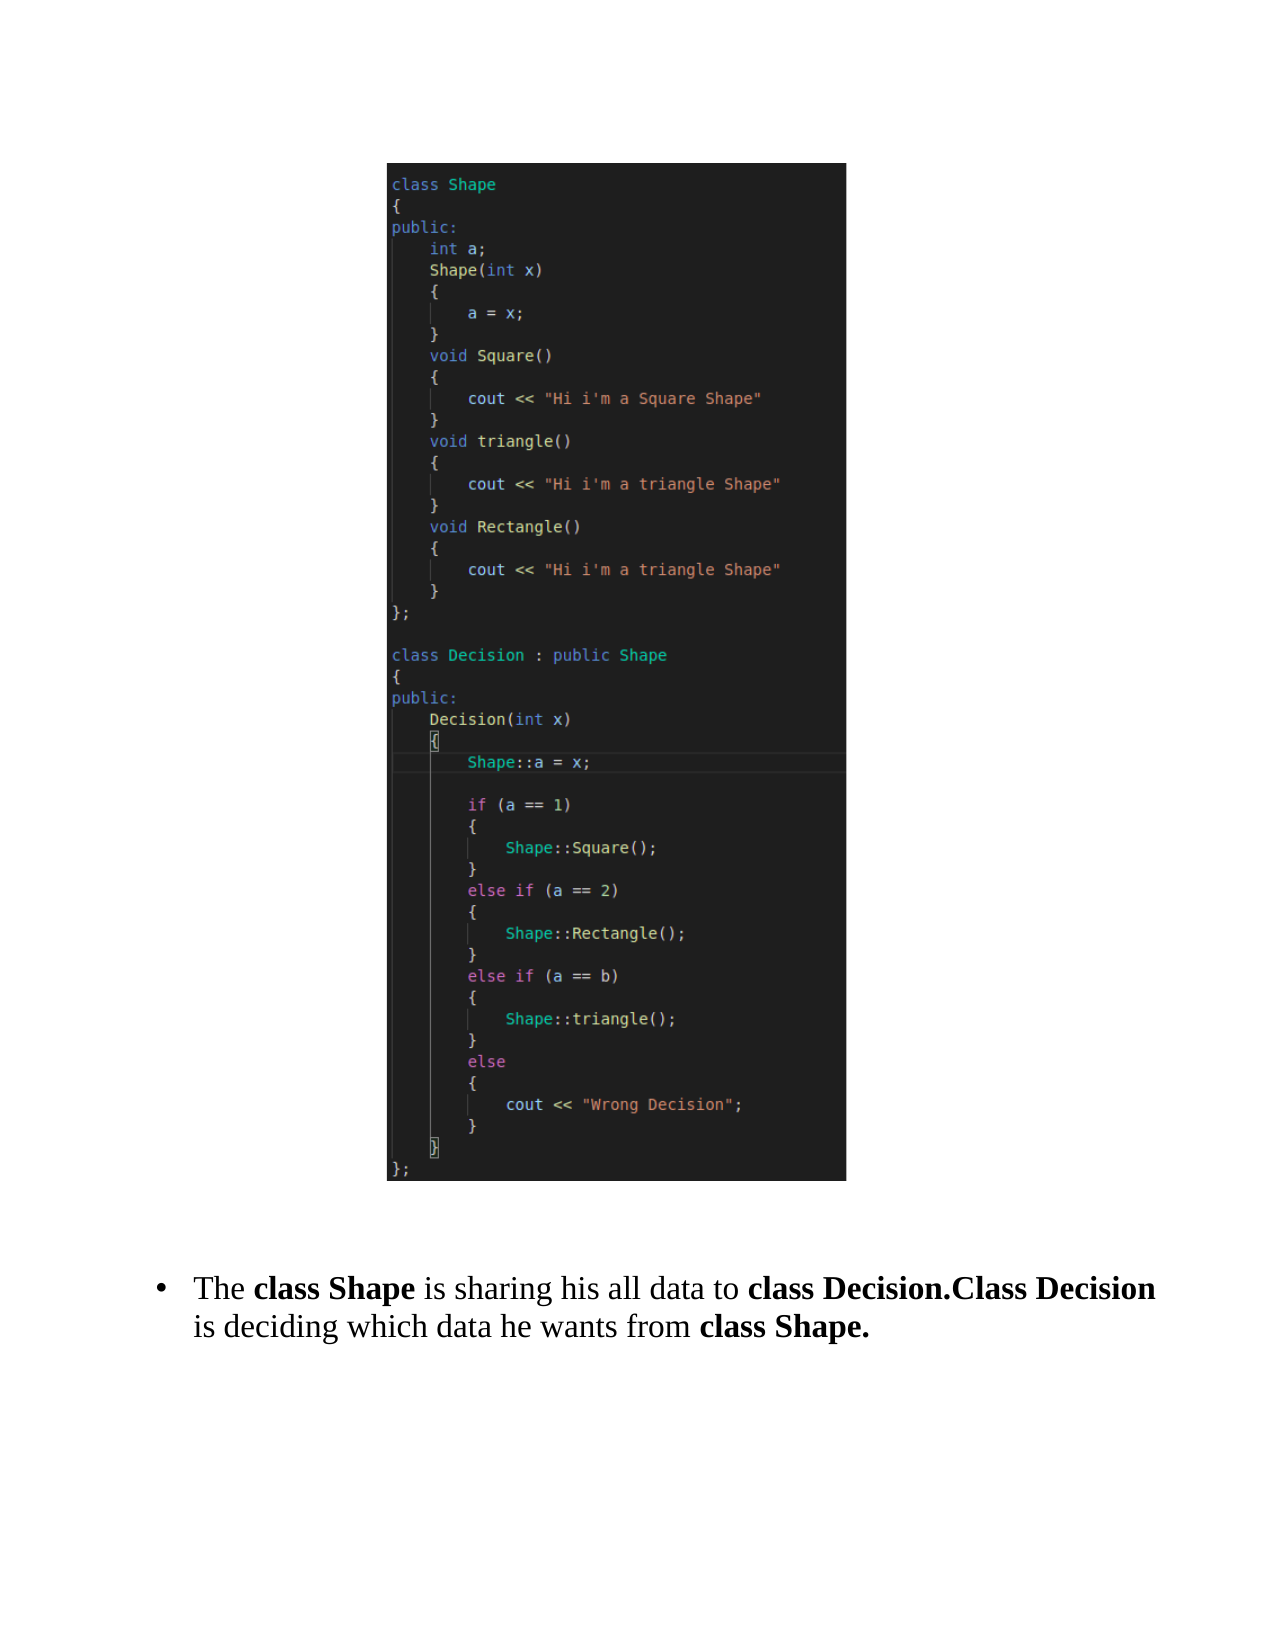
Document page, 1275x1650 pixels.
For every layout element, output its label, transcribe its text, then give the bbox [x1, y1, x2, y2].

list The class Shape is sharing his all data to class Decision.Class Decision is deciding which data he wants from class Shape. [156, 1268, 1157, 1345]
picture [386, 163, 847, 1181]
